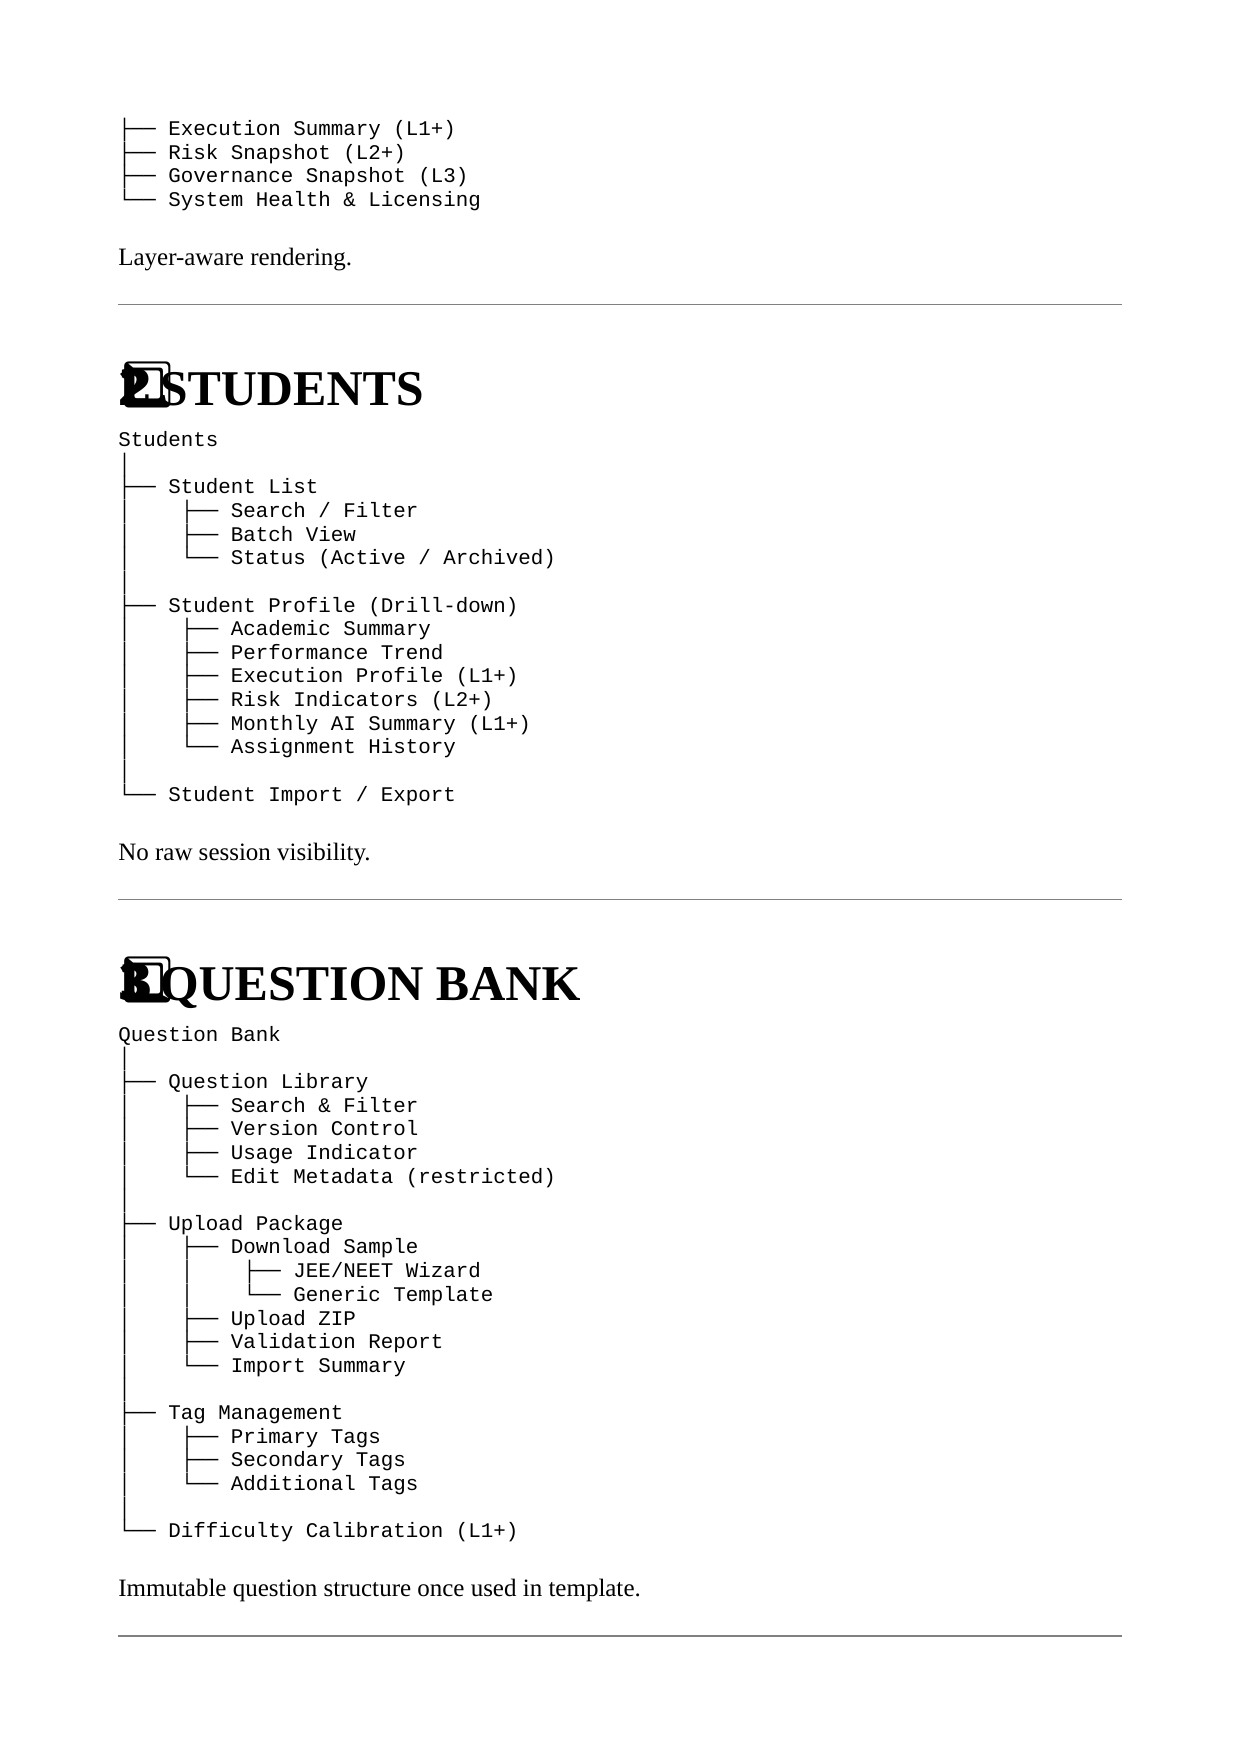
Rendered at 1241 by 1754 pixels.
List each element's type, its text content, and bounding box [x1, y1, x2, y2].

text No raw session visibility. [118, 837, 1122, 866]
text │ ├── Batch View [187, 524, 1122, 547]
text ├── Tag Management [118, 1402, 1122, 1426]
text ├── Student Profile (Drill-down) [118, 594, 1122, 618]
text │ └── Assignment History [118, 736, 1122, 760]
subtitle 3️⃣ QUESTION BANK [118, 954, 1122, 1011]
text ├── Risk Snapshot (L2+) [125, 142, 1122, 165]
text ├── Student List [118, 476, 1122, 500]
text │ └── Status (Active / Archived) [118, 547, 1122, 571]
text ├── Governance Snapshot (L3) [118, 165, 1122, 189]
text │ ├── Risk Indicators (L2+) [118, 689, 1122, 713]
text │ ├── Execution Profile (L1+) [118, 666, 1122, 689]
text │ └── Additional Tags [118, 1473, 1122, 1497]
text └── System Health & Licensing [118, 189, 1122, 213]
text └── Difficulty Calibration (L1+) [118, 1520, 1122, 1544]
text │ [118, 1378, 1122, 1402]
text │ ├── Secondary Tags [118, 1449, 1122, 1473]
text │ [118, 760, 1122, 784]
text │ └── Edit Metadata (restricted) [125, 1166, 1122, 1189]
text │ [125, 571, 1122, 594]
text │ [118, 1047, 1122, 1071]
text ├── Upload Package [125, 1213, 1122, 1237]
text │ ├── Batch View [125, 524, 186, 547]
text │ └── Import Summary [125, 1355, 1122, 1378]
text │ [125, 1497, 1122, 1520]
text │ ├── Monthly AI Summary (L1+) [125, 713, 186, 736]
text │ ├── Monthly AI Summary (L1+) [187, 713, 1122, 736]
text ├── Execution Summary (L1+) [118, 118, 1122, 142]
text │ │ └── Generic Template [187, 1284, 1122, 1307]
text │ │ └── Generic Template [125, 1284, 186, 1307]
text │ [125, 453, 1122, 476]
text │ ├── Version Control [118, 1118, 1122, 1142]
text │ ├── Search / Filter [118, 500, 1122, 524]
text │ [118, 1497, 124, 1520]
text │ ├── Validation Report [118, 1331, 1122, 1355]
text │ ├── Usage Indicator [118, 1142, 1122, 1166]
text │ [118, 571, 124, 594]
text Question Bank [118, 1024, 1122, 1047]
text Immutable question structure once used in template. [118, 1573, 1122, 1602]
text │ [118, 453, 124, 476]
text │ ├── Primary Tags [125, 1426, 186, 1449]
text └── Student Import / Export [118, 784, 1122, 807]
text │ [118, 1189, 1122, 1213]
text │ ├── Primary Tags [187, 1426, 1122, 1449]
text │ ├── Performance Trend [125, 642, 186, 666]
text │ ├── Search & Filter [125, 1095, 186, 1118]
text Layer-aware rendering. [118, 242, 1122, 271]
text │ ├── Academic Summary [118, 618, 1122, 642]
text │ ├── Search & Filter [187, 1095, 1122, 1118]
subtitle 2️⃣ STUDENTS [118, 359, 1122, 417]
text Students [118, 429, 1122, 453]
text │ ├── Download Sample [118, 1237, 1122, 1260]
text ├── Question Library [118, 1071, 1122, 1095]
text │ ├── Performance Trend [187, 642, 1122, 666]
text │ │ ├── JEE/NEET Wizard [118, 1260, 1122, 1284]
text │ ├── Upload ZIP [118, 1307, 1122, 1331]
